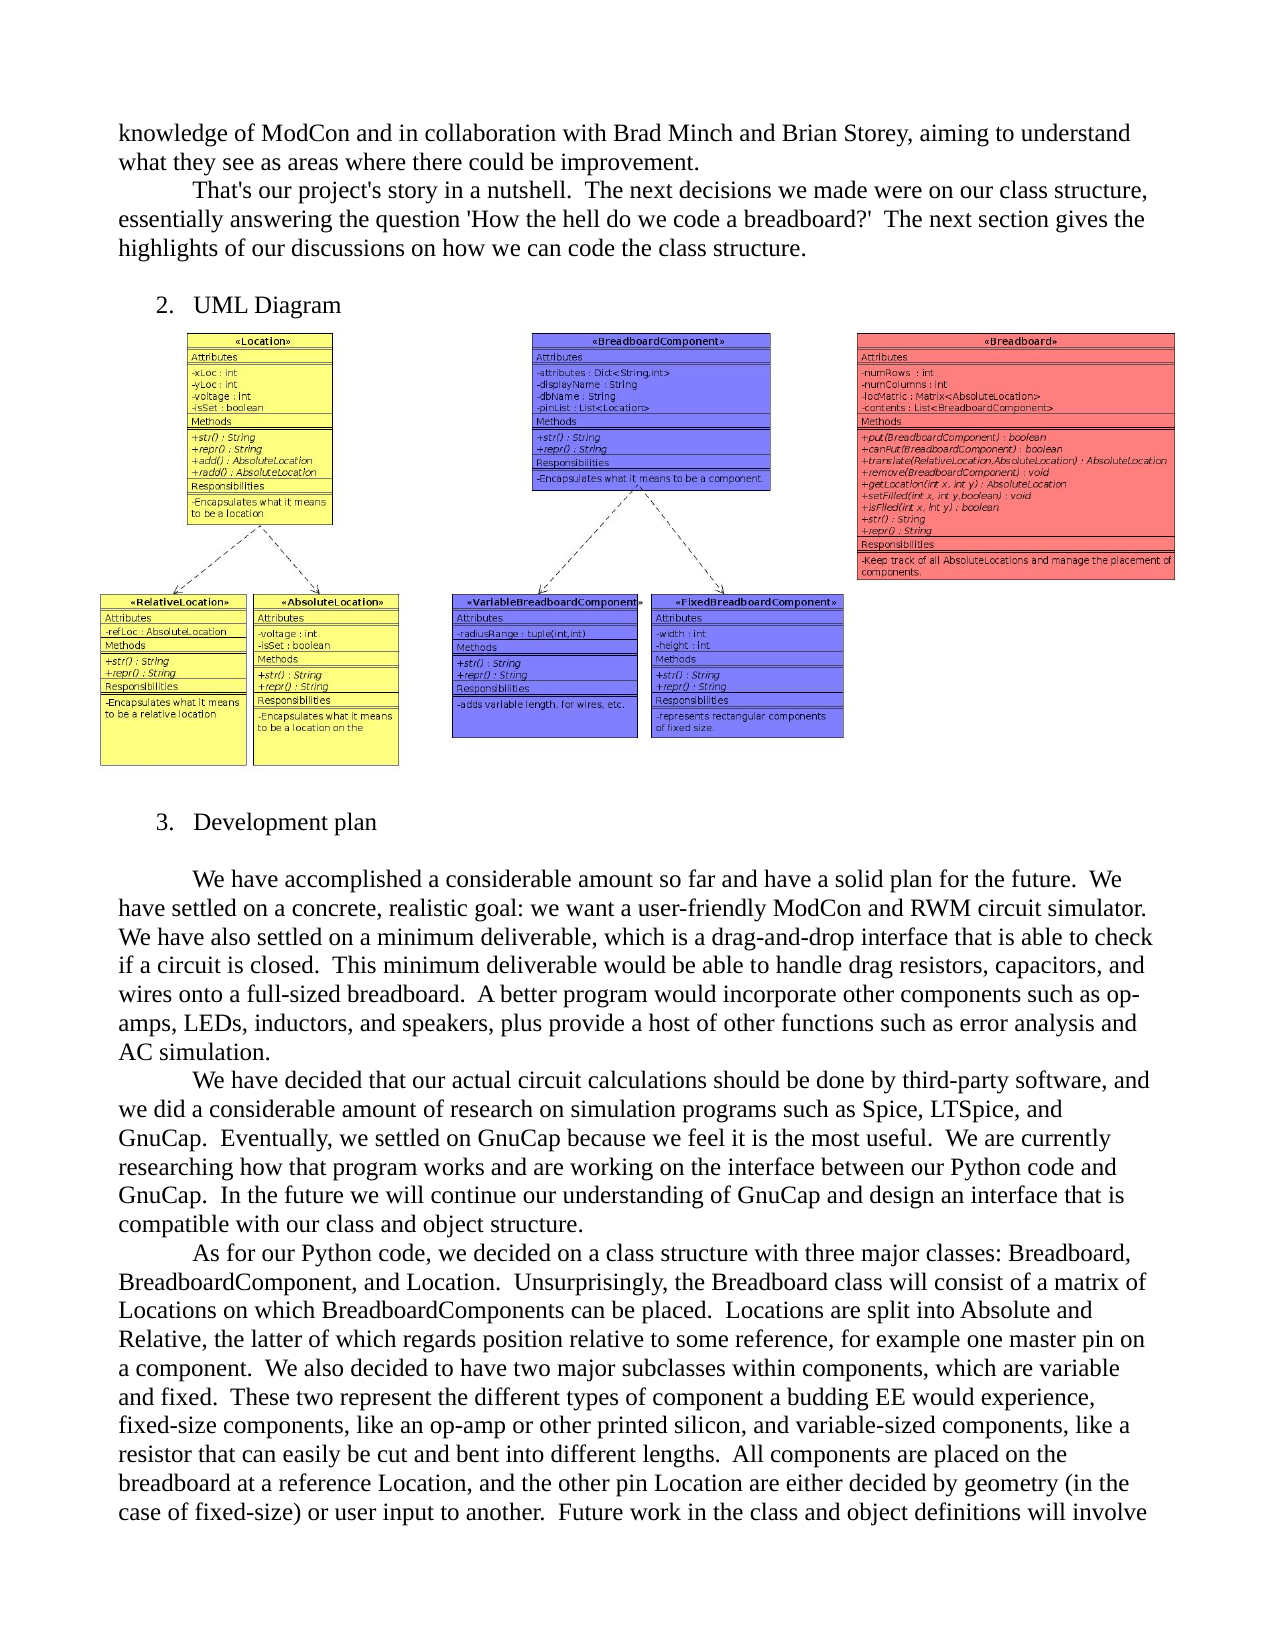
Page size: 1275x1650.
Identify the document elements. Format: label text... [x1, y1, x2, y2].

list Development plan [156, 807, 1157, 836]
text As for our Python code, we decided on a class structure with three major classes: Breadboard, BreadboardComponent, and Location. Unsurprisingly, the Breadboard class will consist of a matrix of Locations on which BreadboardComponents can be placed. Locations are split into Absolute and Relative, the latter of which regards position relative to some reference, for example one master pin on a component. We also decided to have two major subclasses within components, which are variable and fixed. These two represent the different types of component a budding EE would experience, fixed-size components, like an op-amp or other printed silicon, and variable-sized components, like a resistor that can easily be cut and bent into different lengths. All components are placed on the breadboard at a reference Location, and the other pin Location are either decided by geometry (in the case of fixed-size) or user input to another. Future work in the class and object definitions will involve [118, 1238, 1157, 1526]
text That's our project's story in a nutshell. The next decisions we made were on our class structure, essentially answering the question 'How the hell do we code a breadboard?' The next section gives the highlights of our discussions on how we can code the class structure. [118, 176, 1157, 262]
text GnuCap. In the future we will continue our understanding of GnuCap and design an interface that is compatible with our class and object structure. [118, 1181, 1157, 1238]
text knowledge of ModCon and in collaboration with Brad Minch and Brian Storey, aiming to understand what they see as areas where there could be improvement. [118, 118, 1157, 176]
text We have decided that our actual circuit calculations should be done by third-party software, and we did a considerable amount of research on simulation programs such as Spice, LTSpice, and GnuCap. Eventually, we settled on GnuCap because we feel it is the most useful. We are currently researching how that program works and are working on the interface between our Python code and [118, 1066, 1157, 1181]
list UML Diagram [156, 291, 1157, 319]
picture [87, 319, 1188, 779]
text We have accomplished a considerable amount so far and have a solid plan for the future. We have settled on a concrete, realistic goal: we want a user-friendly ModCon and RWM circuit simulator. We have also settled on a minimum deliverable, which is a drag-and-drop interface that is able to check if a circuit is closed. This minimum deliverable would be able to handle drag resistors, capacitors, and wires onto a full-sized breadboard. A better program would incorporate other components such as op-amps, LEDs, inductors, and speakers, plus provide a host of other functions such as error analysis and AC simulation. [118, 864, 1157, 1066]
